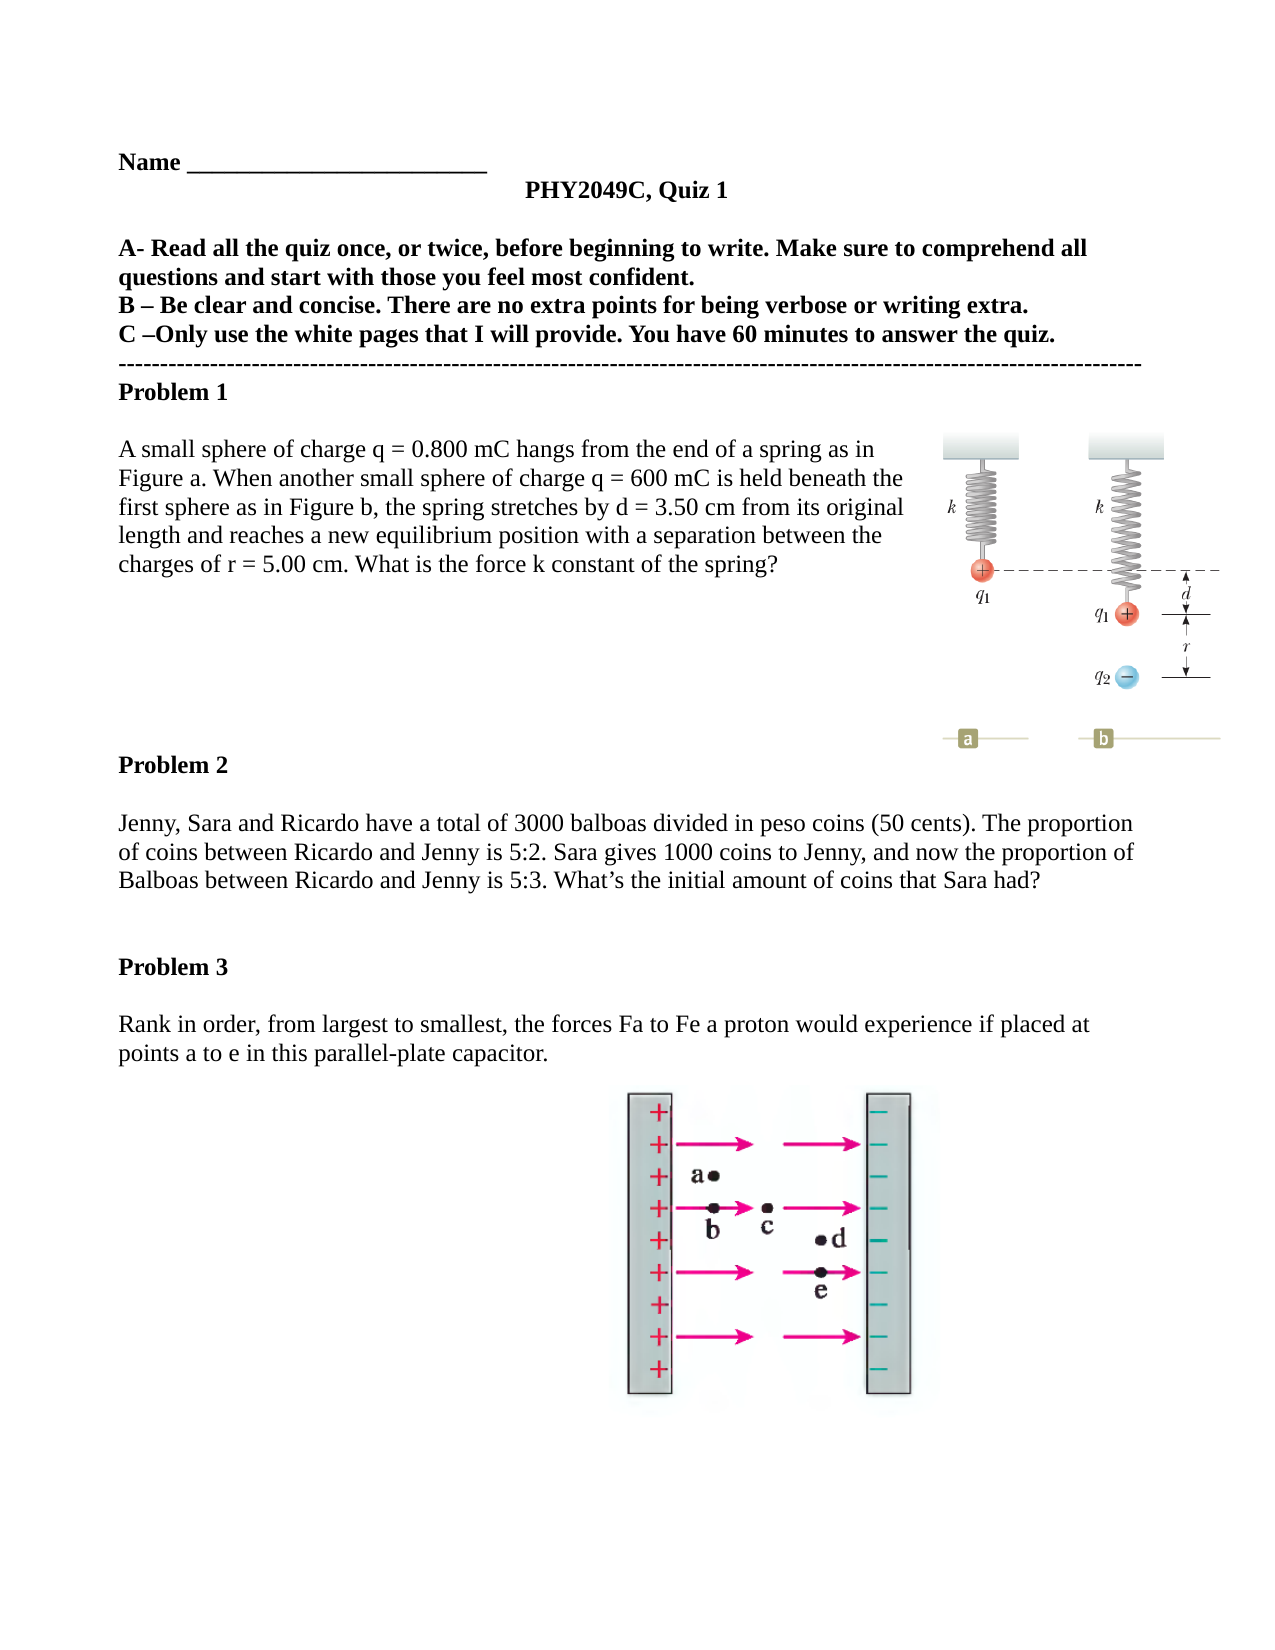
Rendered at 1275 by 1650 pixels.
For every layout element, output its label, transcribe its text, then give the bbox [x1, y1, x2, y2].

text C –Only use the white pages that I will provide. You have 60 minutes to answer the quiz. [118, 319, 1157, 348]
picture [925, 408, 1222, 771]
text Rank in order, from largest to smallest, the forces Fa to Fe a proton would experience if placed at points a to e in this parallel-plate capacitor. [118, 1009, 1157, 1067]
text --------------------------------------------------------------------------------------------------------------------------- [118, 348, 1157, 377]
text Name ________________________ [118, 147, 1157, 176]
text A small sphere of charge q = 0.800 mC hangs from the end of a spring as in Figure a. When another small sphere of charge q = 600 mC is held beneath the first sphere as in Figure b, the spring stretches by d = 3.50 cm from its original length and reaches a new equilibrium position with a separation between the charges of r = 5.00 cm. What is the force k constant of the spring? [118, 434, 925, 578]
text Jenny, Sara and Ricardo have a total of 3000 balboas divided in peso coins (50 cents). The proportion of coins between Ricardo and Jenny is 5:2. Sara gives 1000 coins to Jenny, and now the proportion of Balboas between Ricardo and Jenny is 5:3. What’s the initial amount of coins that Sara had? [118, 808, 1157, 923]
picture [608, 1085, 941, 1418]
text PHY2049C, Quiz 1 [118, 176, 1157, 204]
text Problem 2 [118, 751, 1157, 779]
text B – Be clear and concise. There are no extra points for being verbose or writing extra. [118, 291, 1157, 319]
text Problem 1 [118, 377, 1157, 406]
text Problem 3 [118, 952, 1157, 981]
text A- Read all the quiz once, or twice, before beginning to write. Make sure to comprehend all questions and start with those you feel most confident. [118, 233, 1157, 291]
